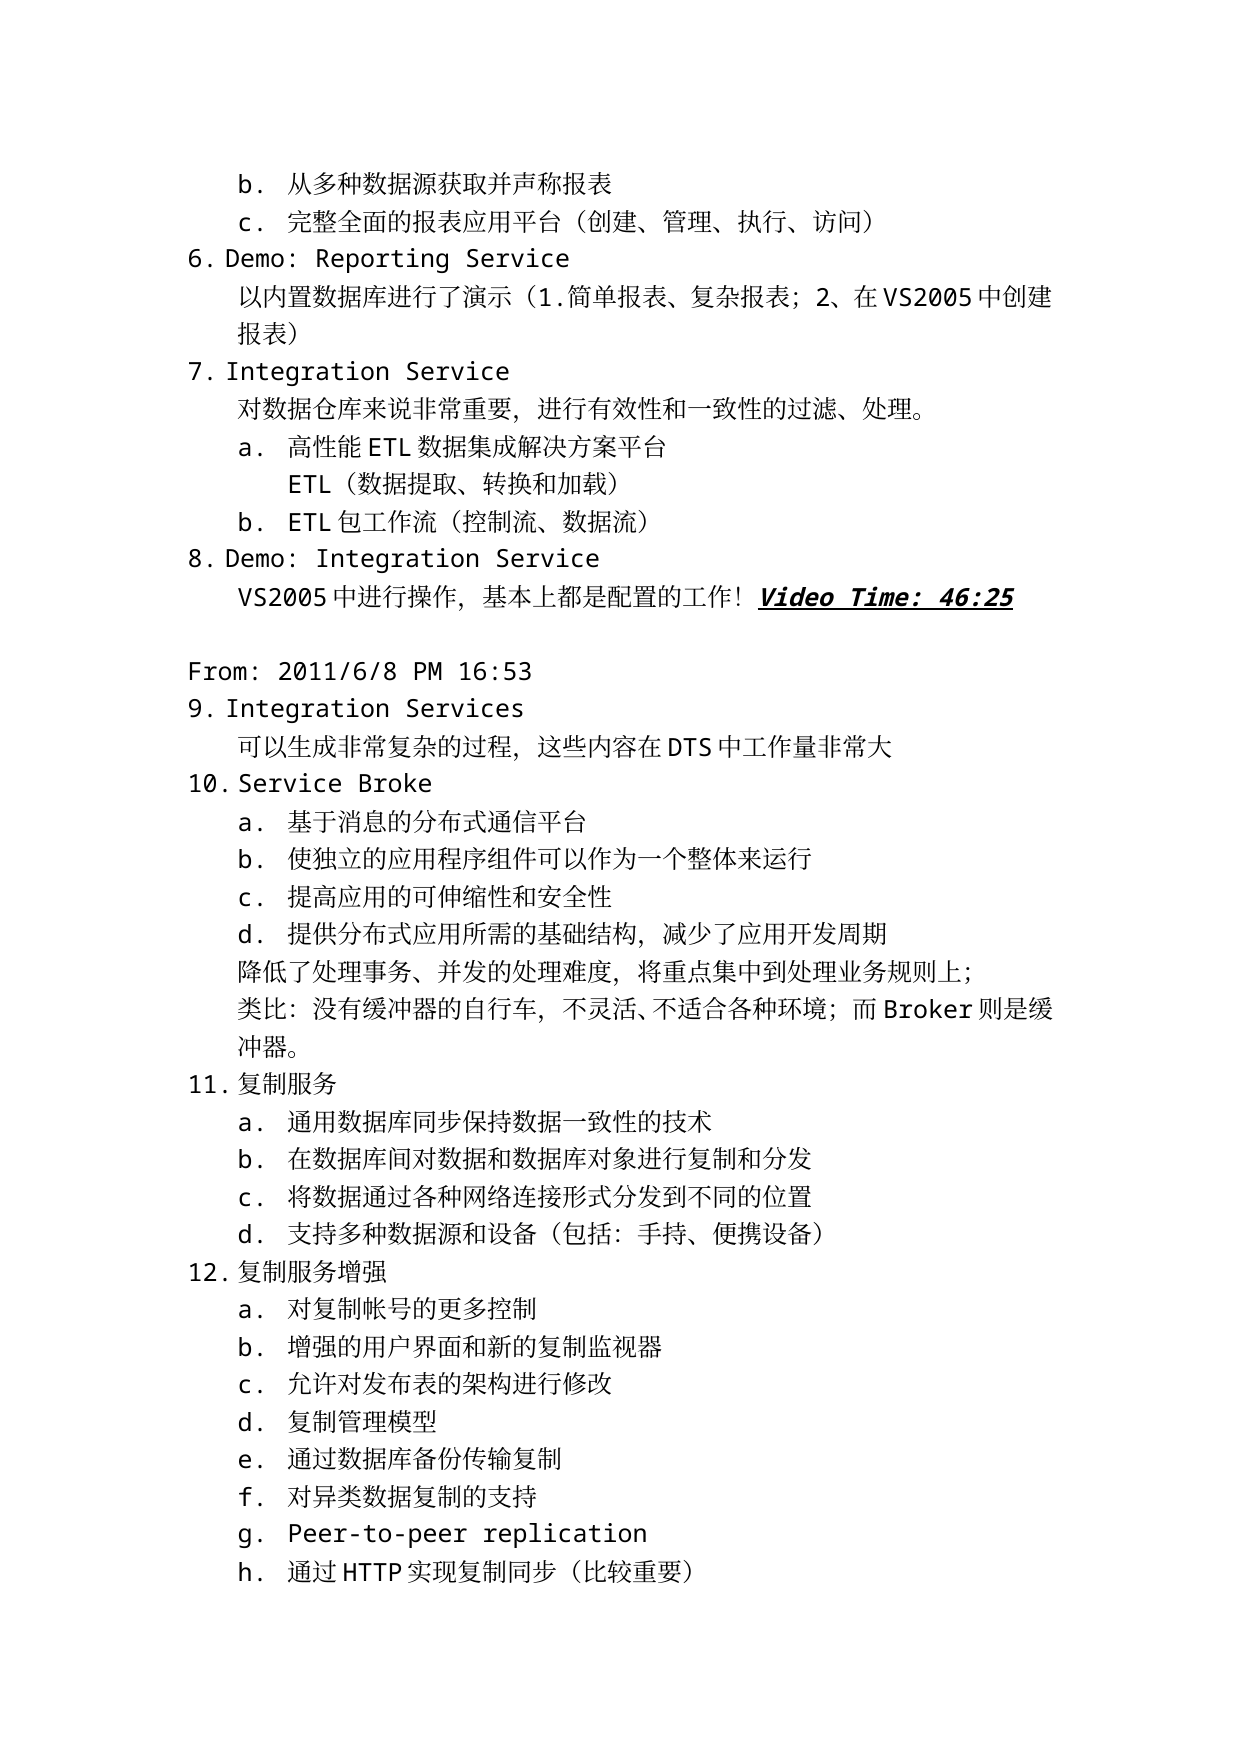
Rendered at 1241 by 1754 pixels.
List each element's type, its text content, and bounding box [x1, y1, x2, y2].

list 通用数据库同步保持数据一致性的技术 [237, 1102, 1053, 1139]
text 以内置数据库进行了演示（1.简单报表、复杂报表；2、在VS2005中创建报表） [237, 277, 1053, 352]
list 对异类数据复制的支持 [237, 1477, 1053, 1514]
text VS2005中进行操作，基本上都是配置的工作！Video Time: 46:25 [237, 577, 1053, 614]
text 对数据仓库来说非常重要，进行有效性和一致性的过滤、处理。 [237, 389, 1053, 427]
list 使独立的应用程序组件可以作为一个整体来运行 [237, 839, 1053, 877]
list 提高应用的可伸缩性和安全性 [237, 877, 1053, 914]
text 降低了处理事务、并发的处理难度，将重点集中到处理业务规则上； [237, 952, 1053, 989]
list 对复制帐号的更多控制 [237, 1289, 1053, 1327]
list 高性能ETL数据集成解决方案平台 ETL（数据提取、转换和加载） [237, 427, 1053, 502]
list 支持多种数据源和设备（包括：手持、便携设备） [237, 1214, 1053, 1252]
list 提供分布式应用所需的基础结构，减少了应用开发周期 [237, 914, 1053, 952]
list 基于消息的分布式通信平台 [237, 802, 1053, 839]
list Demo: Integration Service [187, 539, 1053, 577]
list 在数据库间对数据和数据库对象进行复制和分发 [237, 1139, 1053, 1177]
list 从多种数据源获取并声称报表 [237, 164, 1053, 202]
list 复制服务 [187, 1064, 1053, 1102]
list ETL包工作流（控制流、数据流） [237, 502, 1053, 539]
list Integration Services [187, 689, 1053, 727]
list 将数据通过各种网络连接形式分发到不同的位置 [237, 1177, 1053, 1214]
text 可以生成非常复杂的过程，这些内容在DTS中工作量非常大 [237, 727, 1053, 764]
list 增强的用户界面和新的复制监视器 [237, 1327, 1053, 1364]
list 完整全面的报表应用平台（创建、管理、执行、访问） [237, 202, 1053, 239]
list Demo: Reporting Service [187, 239, 1053, 277]
list 允许对发布表的架构进行修改 [237, 1364, 1053, 1402]
list 复制服务增强 [187, 1252, 1053, 1289]
list Peer-to-peer replication [237, 1514, 1053, 1552]
list 通过数据库备份传输复制 [237, 1439, 1053, 1477]
text 类比：没有缓冲器的自行车，不灵活、不适合各种环境；而Broker则是缓冲器。 [237, 989, 1053, 1064]
list Service Broke [187, 764, 1053, 802]
list 通过HTTP实现复制同步（比较重要） [237, 1552, 1053, 1589]
text From: 2011/6/8 PM 16:53 [187, 652, 1053, 689]
list Integration Service [187, 352, 1053, 389]
list 复制管理模型 [237, 1402, 1053, 1439]
